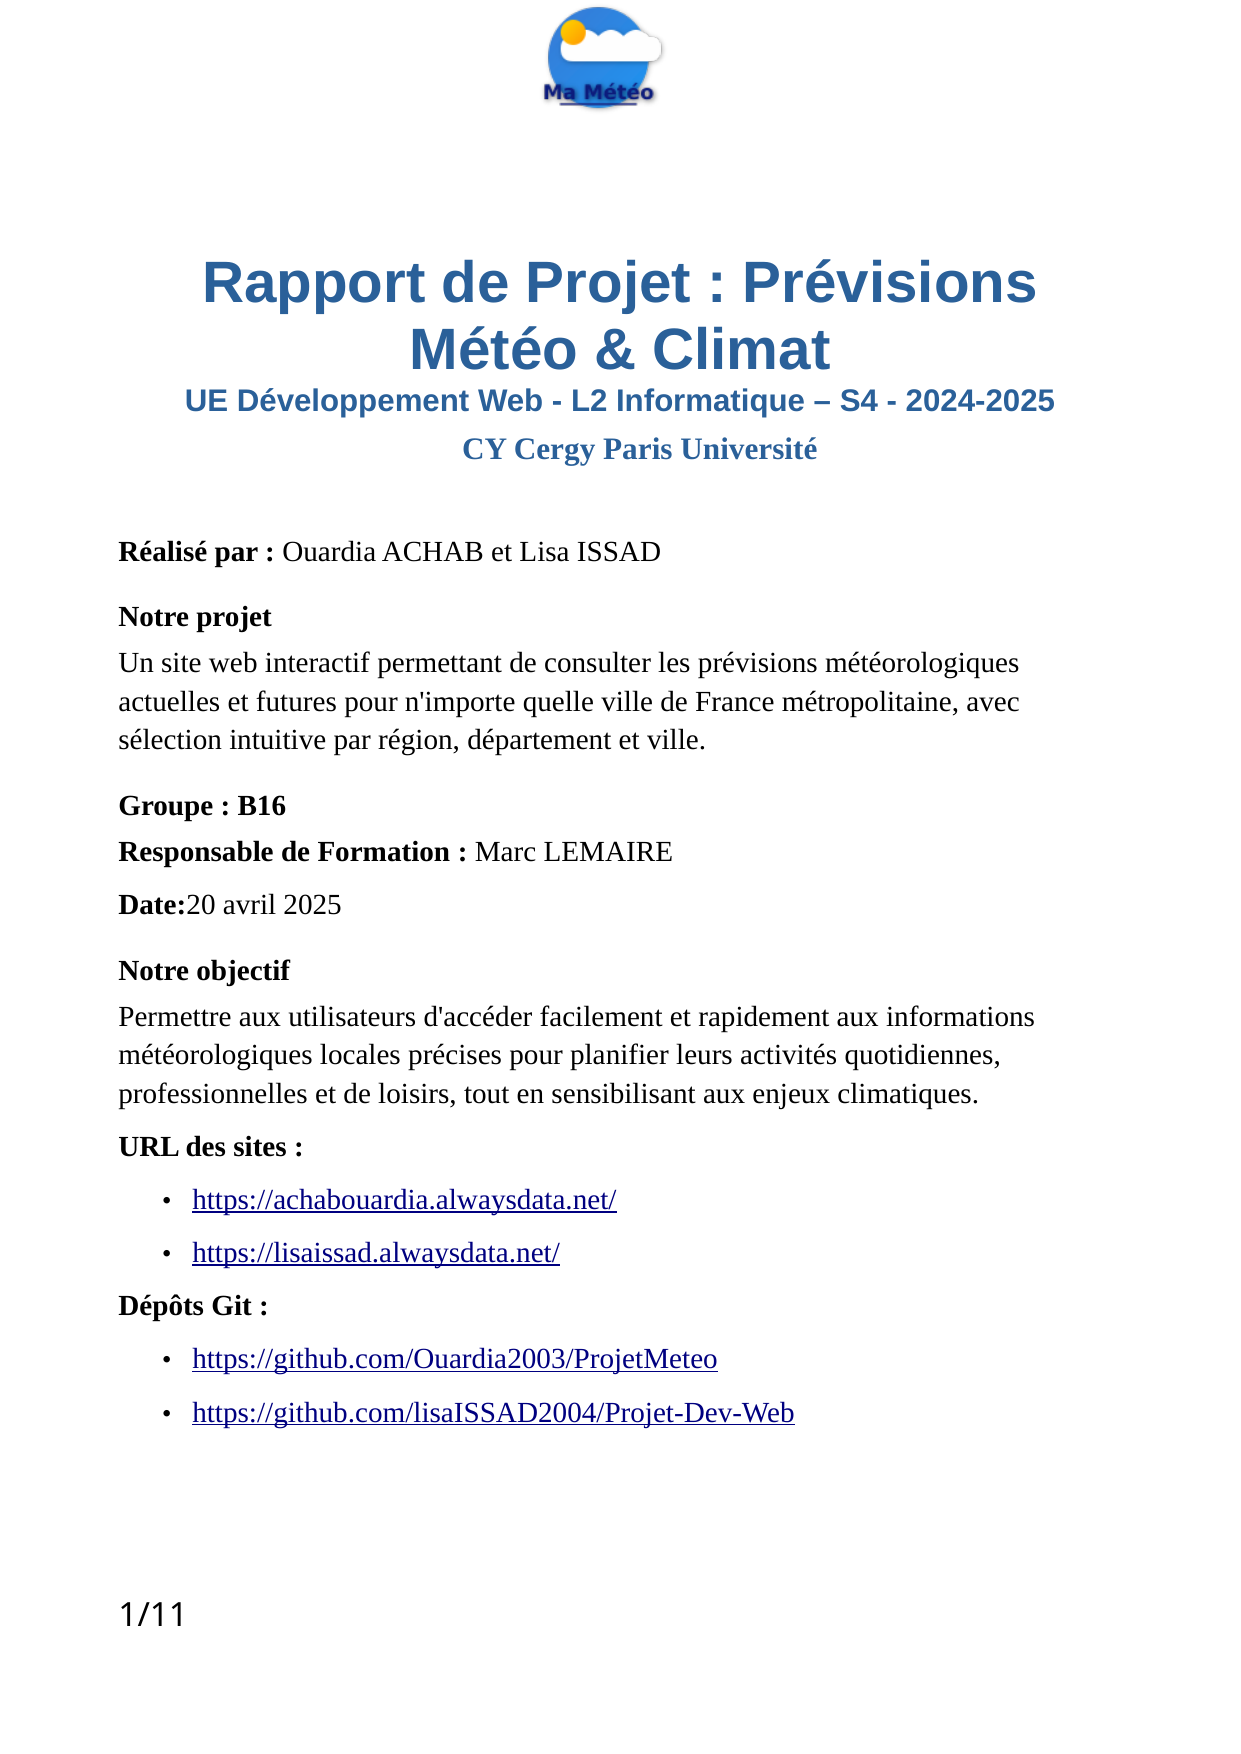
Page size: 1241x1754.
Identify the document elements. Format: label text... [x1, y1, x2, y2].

text Dépôts Git : [118, 1288, 1122, 1322]
list https://lisaissad.alwaysdata.net/ [162, 1235, 1122, 1269]
subtitle Notre objectif [118, 953, 1122, 986]
text Réalisé par : Ouardia ACHAB et Lisa ISSAD [118, 534, 1122, 567]
text Responsable de Formation : Marc LEMAIRE [118, 834, 1122, 868]
text CY Cergy Paris Université [118, 430, 1122, 466]
text Permettre aux utilisateurs d'accéder facilement et rapidement aux informations météorologiques locales précises pour planifier leurs activités quotidiennes, professionnelles et de loisirs, tout en sensibilisant aux enjeux climatiques. [118, 999, 1122, 1109]
title Rapport de Projet : Prévisions Météo & Climat UE Développement Web - L2 Informatique – S4 - 2024-2025 [118, 248, 1122, 418]
subtitle Notre projet [118, 599, 1122, 633]
text Date:20 avril 2025 [118, 887, 1122, 921]
list https://achabouardia.alwaysdata.net/ [162, 1182, 1122, 1216]
list https://github.com/Ouardia2003/ProjetMeteo [162, 1342, 1122, 1375]
text URL des sites : [118, 1129, 1122, 1163]
list https://github.com/lisaISSAD2004/Projet-Dev-Web [162, 1395, 1122, 1428]
picture [473, 1, 724, 127]
subtitle Groupe : B16 [118, 788, 1122, 822]
text Un site web interactif permettant de consulter les prévisions météorologiques actuelles et futures pour n'importe quelle ville de France métropolitaine, avec sélection intuitive par région, département et ville. [118, 645, 1122, 756]
